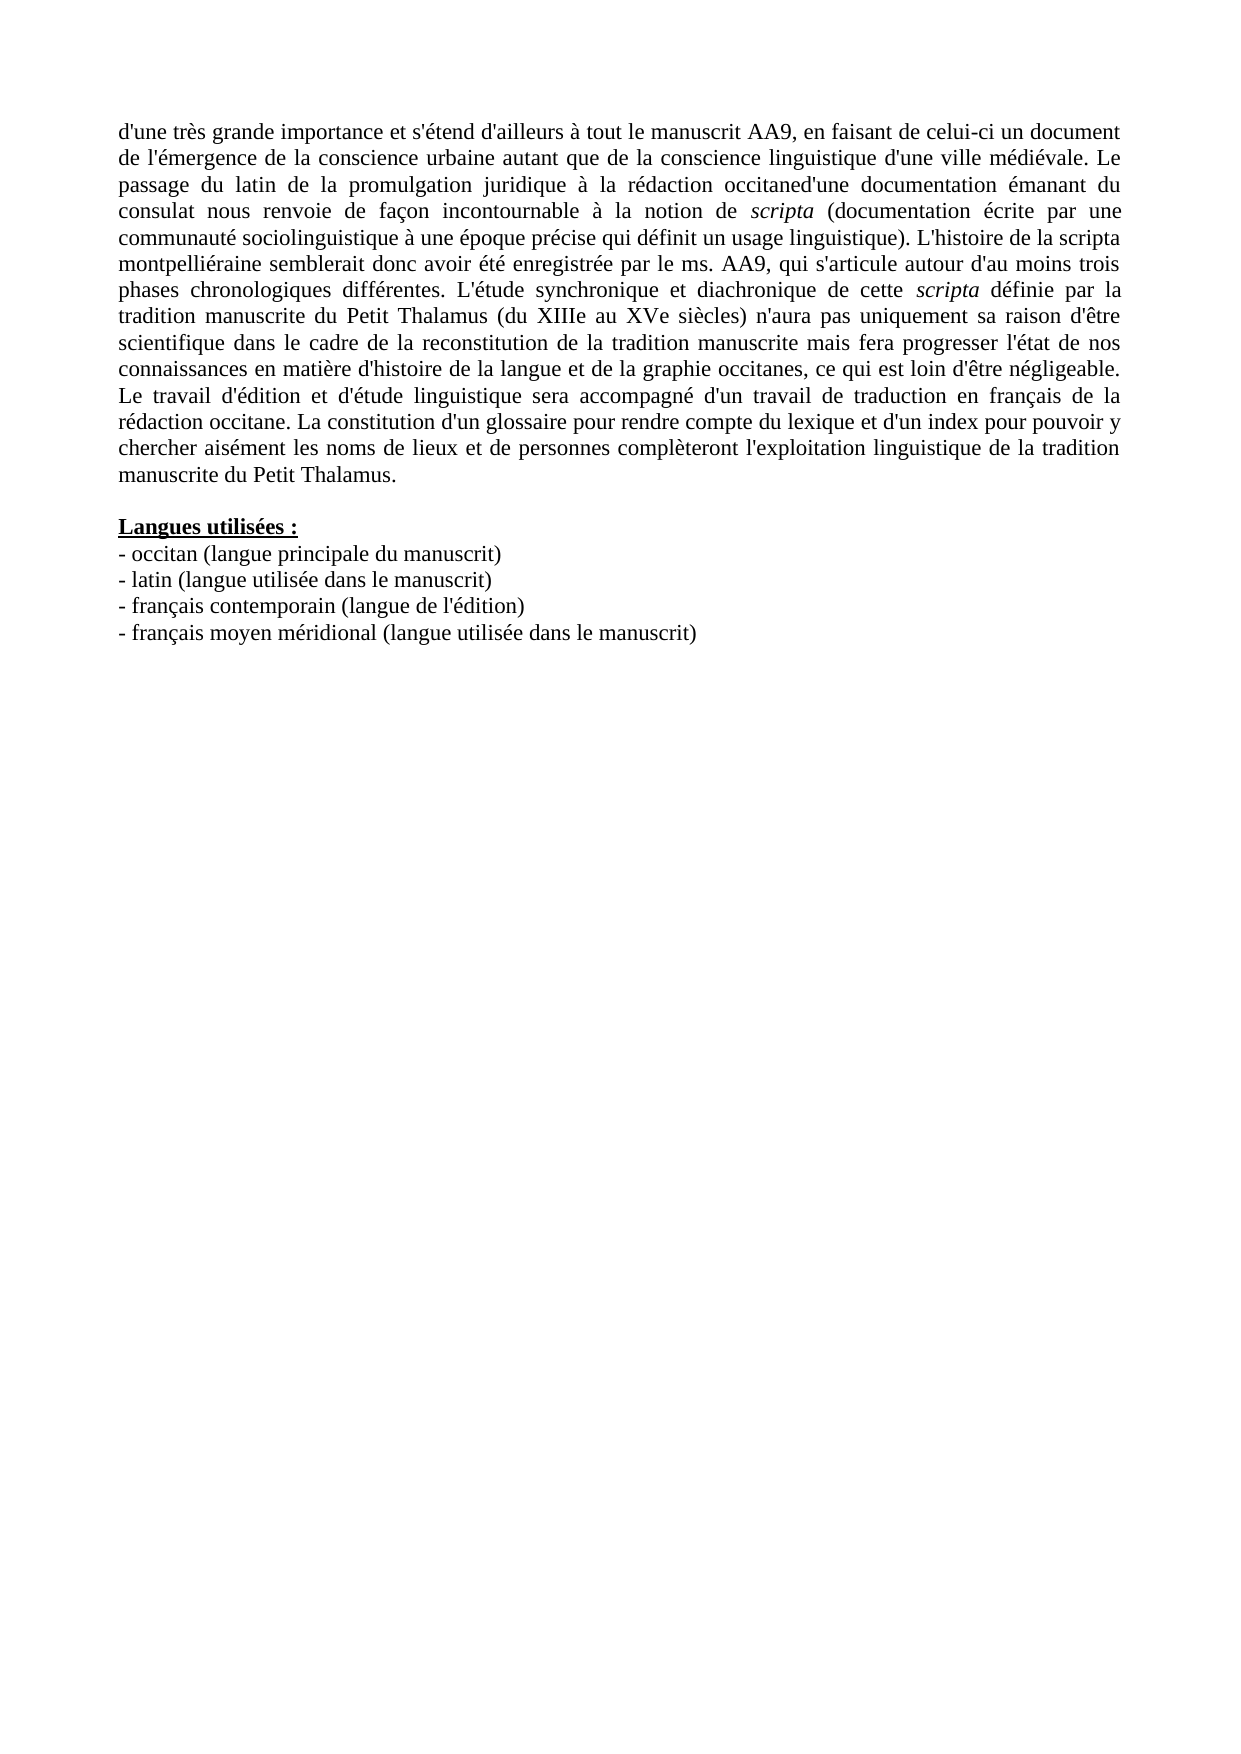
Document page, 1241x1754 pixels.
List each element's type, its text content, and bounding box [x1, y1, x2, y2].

text - latin (langue utilisée dans le manuscrit) [118, 566, 1122, 592]
text Langues utilisées : [118, 513, 1122, 540]
text d'une très grande importance et s'étend d'ailleurs à tout le manuscrit AA9, en faisant de celui-ci un document de l'émergence de la conscience urbaine autant que de la conscience linguistique d'une ville médiévale. Le passage du latin de la promulgation juridique à la rédaction occitaned'une documentation émanant du consulat nous renvoie de façon incontournable à la notion de scripta (documentation écrite par une communauté sociolinguistique à une époque précise qui définit un usage linguistique). L'histoire de la scripta montpelliéraine semblerait donc avoir été enregistrée par le ms. AA9, qui s'articule autour d'au moins trois phases chronologiques différentes. L'étude synchronique et diachronique de cette scripta définie par la tradition manuscrite du Petit Thalamus (du XIIIe au XVe siècles) n'aura pas uniquement sa raison d'être scientifique dans le cadre de la reconstitution de la tradition manuscrite mais fera progresser l'état de nos connaissances en matière d'histoire de la langue et de la graphie occitanes, ce qui est loin d'être négligeable. Le travail d'édition et d'étude linguistique sera accompagné d'un travail de traduction en français de la rédaction occitane. La constitution d'un glossaire pour rendre compte du lexique et d'un index pour pouvoir y chercher aisément les noms de lieux et de personnes complèteront l'exploitation linguistique de la tradition manuscrite du Petit Thalamus. [118, 118, 1122, 487]
text - français moyen méridional (langue utilisée dans le manuscrit) [118, 619, 1122, 645]
text - français contemporain (langue de l'édition) [118, 592, 1122, 619]
text - occitan (langue principale du manuscrit) [118, 540, 1122, 566]
